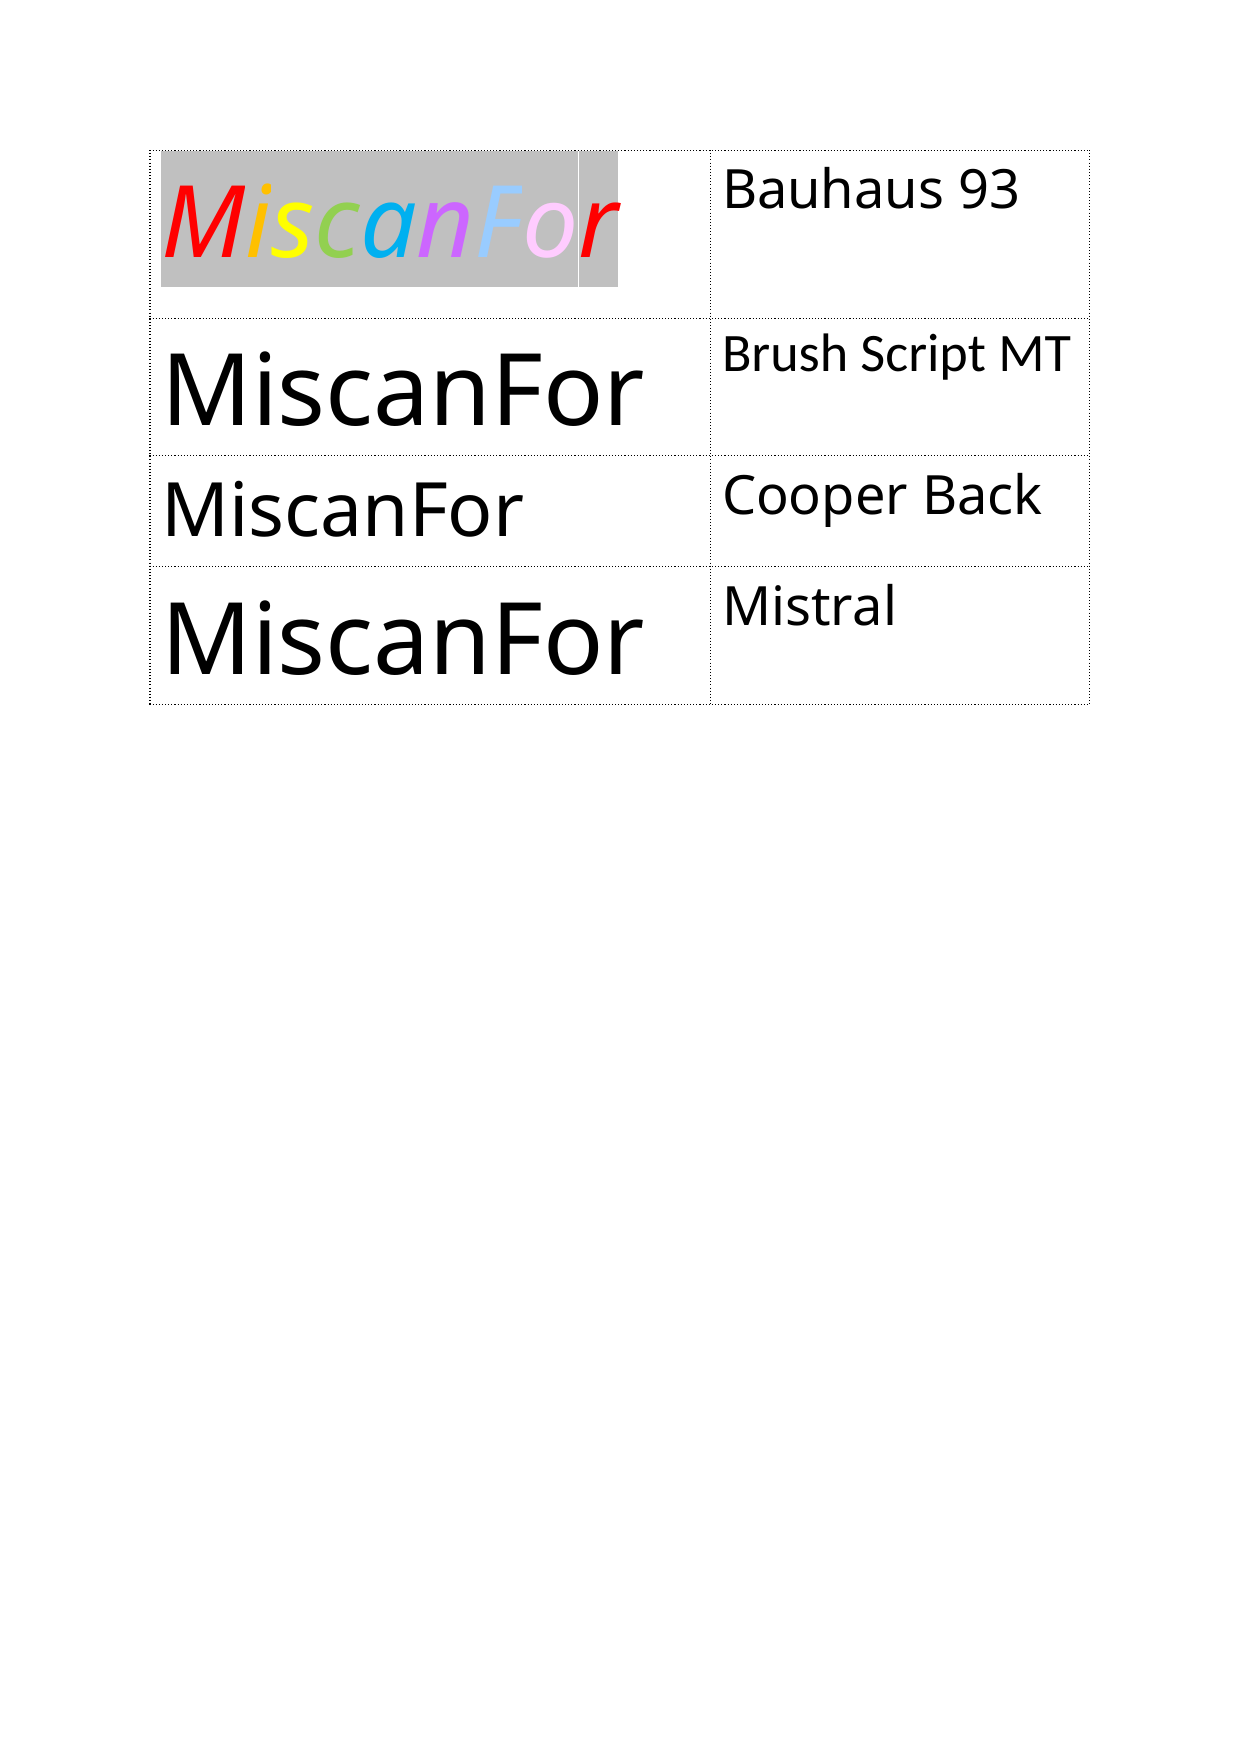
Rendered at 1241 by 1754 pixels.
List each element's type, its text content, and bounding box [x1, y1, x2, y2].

table_cell Cooper Back [711, 455, 1089, 566]
table_cell Mistral [711, 566, 1089, 703]
table_header MiscanFor [150, 150, 711, 318]
table_cell MiscanFor [150, 318, 711, 455]
table_cell Brush Script MT [711, 318, 1089, 455]
table_header Bauhaus 93 [711, 150, 1089, 318]
table_cell MiscanFor [150, 566, 711, 703]
table_cell MiscanFor [150, 455, 711, 566]
